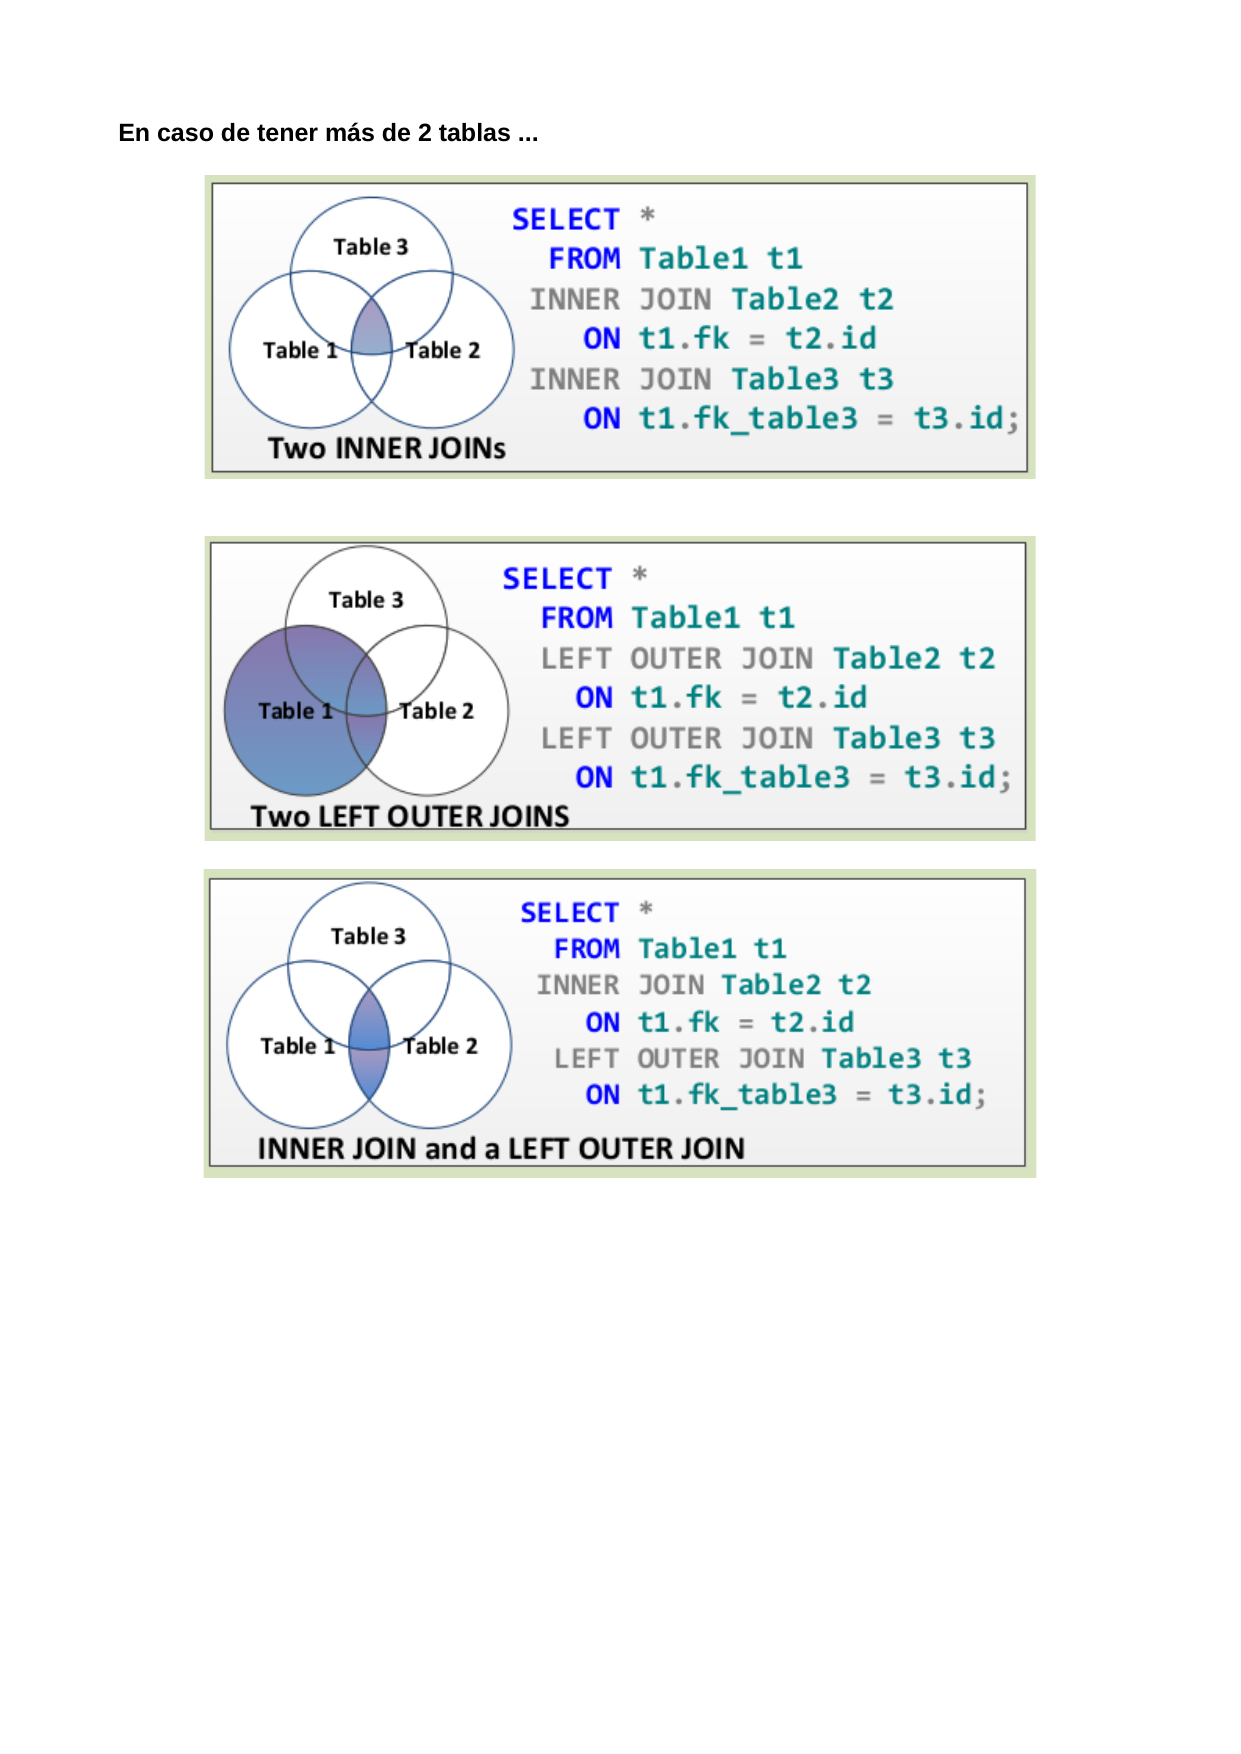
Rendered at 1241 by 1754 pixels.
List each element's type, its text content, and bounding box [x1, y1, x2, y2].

picture [203, 869, 1037, 1178]
picture [204, 536, 1036, 841]
text En caso de tener más de 2 tablas ... [118, 118, 1122, 147]
picture [204, 175, 1036, 479]
